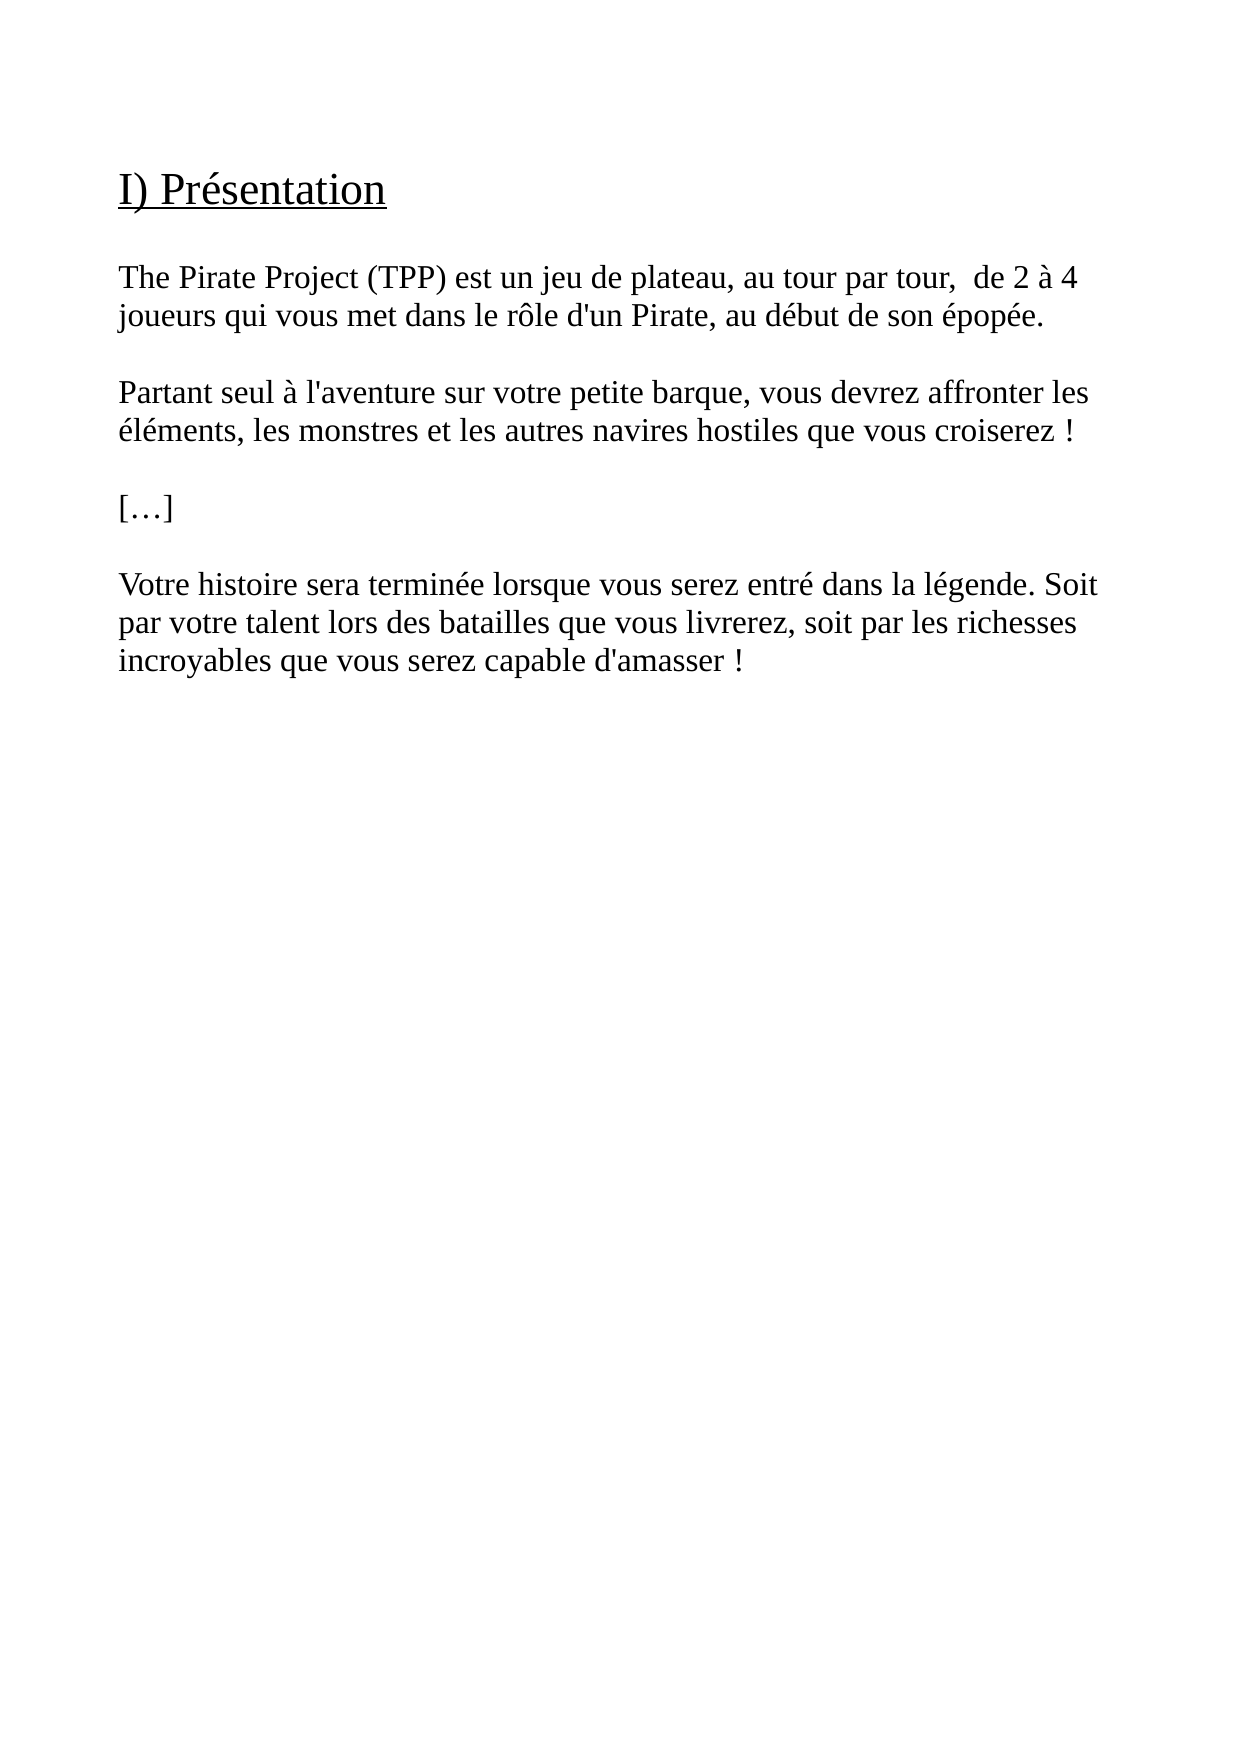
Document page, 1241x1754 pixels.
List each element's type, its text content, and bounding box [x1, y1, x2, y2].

text Partant seul à l'aventure sur votre petite barque, vous devrez affronter les éléments, les monstres et les autres navires hostiles que vous croiserez ! [118, 372, 1122, 449]
text I) Présentation [118, 161, 1122, 214]
text […] [118, 487, 1122, 525]
text The Pirate Project (TPP) est un jeu de plateau, au tour par tour, de 2 à 4 joueurs qui vous met dans le rôle d'un Pirate, au début de son épopée. [118, 257, 1122, 334]
text Votre histoire sera terminée lorsque vous serez entré dans la légende. Soit par votre talent lors des batailles que vous livrerez, soit par les richesses incroyables que vous serez capable d'amasser ! [118, 564, 1122, 679]
